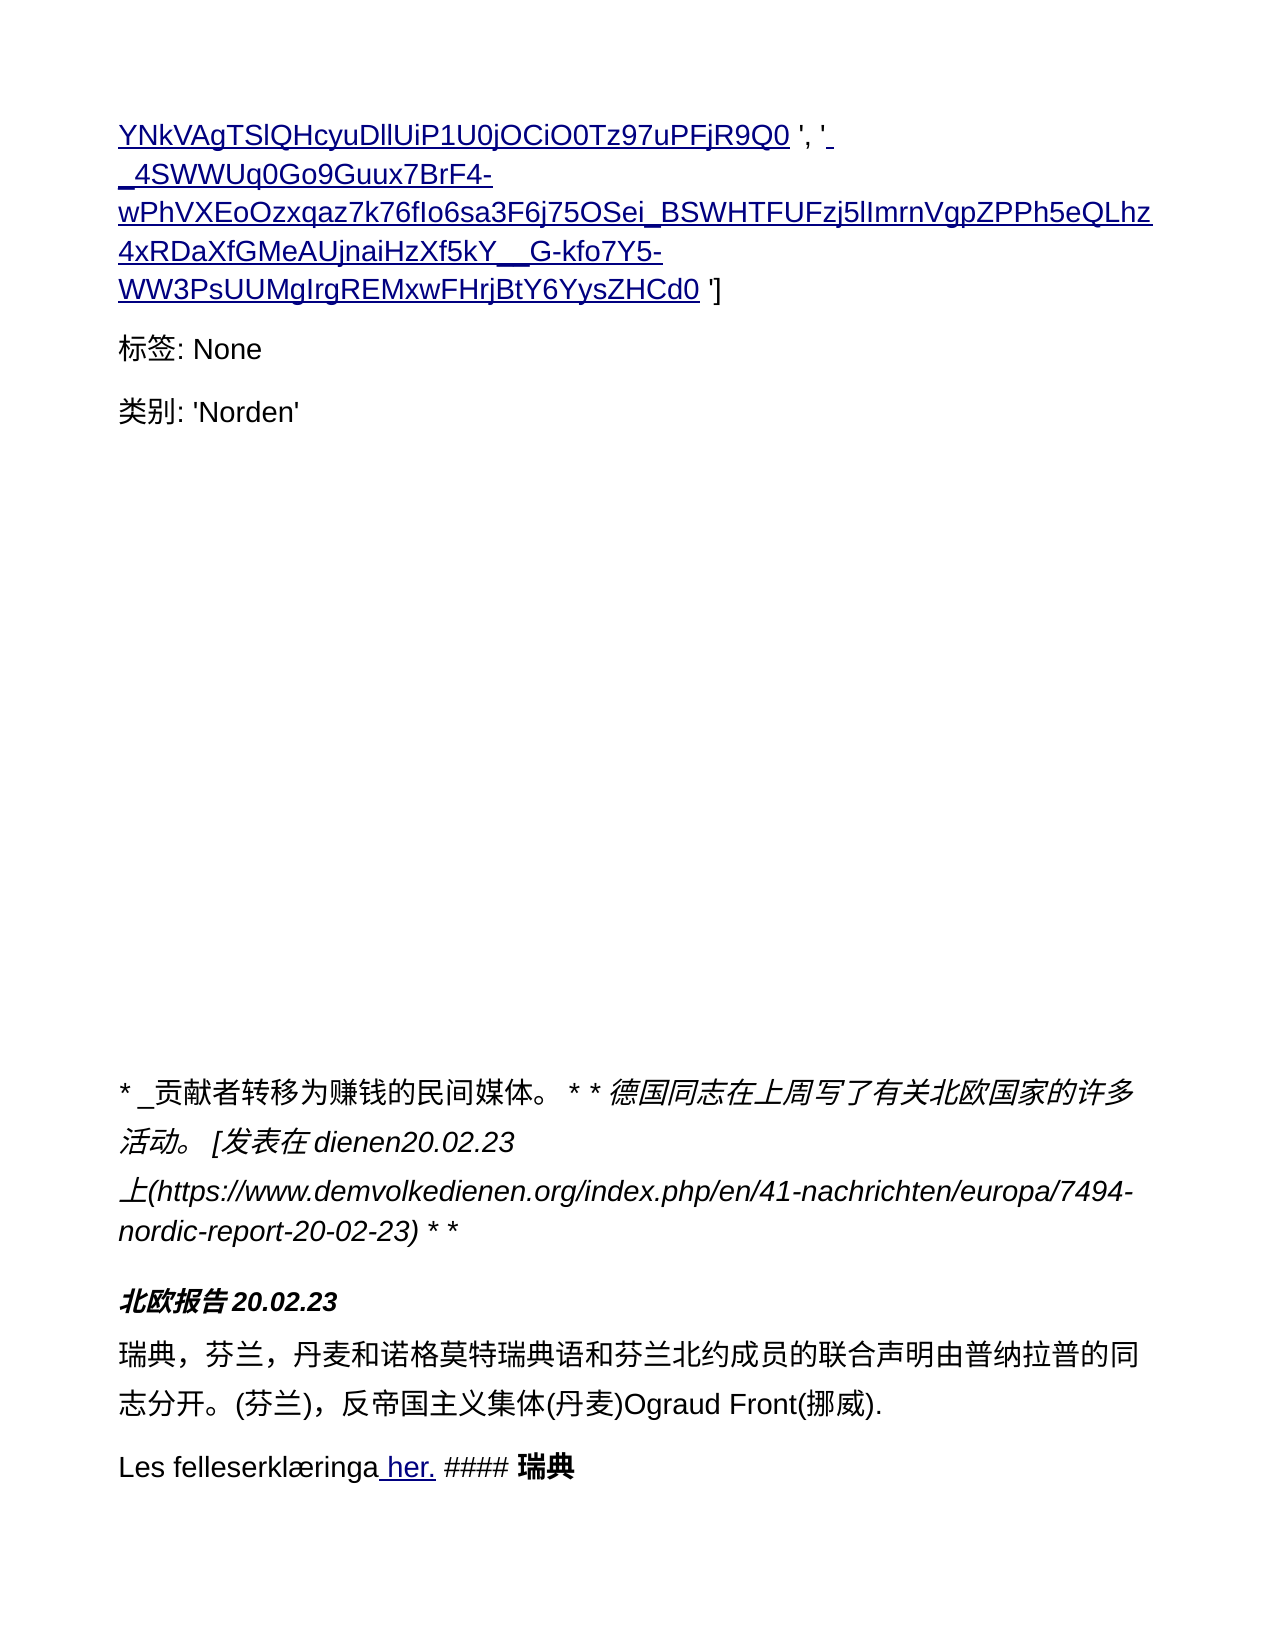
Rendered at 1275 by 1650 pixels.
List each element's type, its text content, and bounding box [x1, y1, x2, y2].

subtitle 北欧报告20.02.23 [118, 1280, 1157, 1319]
text 标签: None [118, 325, 1157, 368]
text Les felleserklæringa her. #### 瑞典 [118, 1443, 1157, 1486]
text * _贡献者转移为赚钱的民间媒体。 * * 德国同志在上周写了有关北欧国家的许多活动。 [发表在dienen20.02.23上(https://www.demvolkedienen.org/index.php/en/41-nachrichten/europa/7494-nordic-report-20-02-23) * * [118, 452, 1157, 1248]
text 类别: 'Norden' [118, 388, 1157, 431]
text 瑞典，芬兰，丹麦和诺格莫特瑞典语和芬兰北约成员的联合声明由普纳拉普的同志分开。(芬兰)，反帝国主义集体(丹麦)Ograud Front(挪威). [118, 1332, 1157, 1423]
text YNkVAgTSlQHcyuDllUiP1U0jOCiO0Tz97uPFjR9Q0 ', ' _4SWWUq0Go9Guux7BrF4-wPhVXEoOzxqaz7k76fIo6sa3F6j75OSei_BSWHTFUFzj5lImrnVgpZPPh5eQLhz4xRDaXfGMeAUjnaiHzXf5kY__G-kfo7Y5-WW3PsUUMgIrgREMxwFHrjBtY6YysZHCd0 '] [118, 118, 1157, 306]
